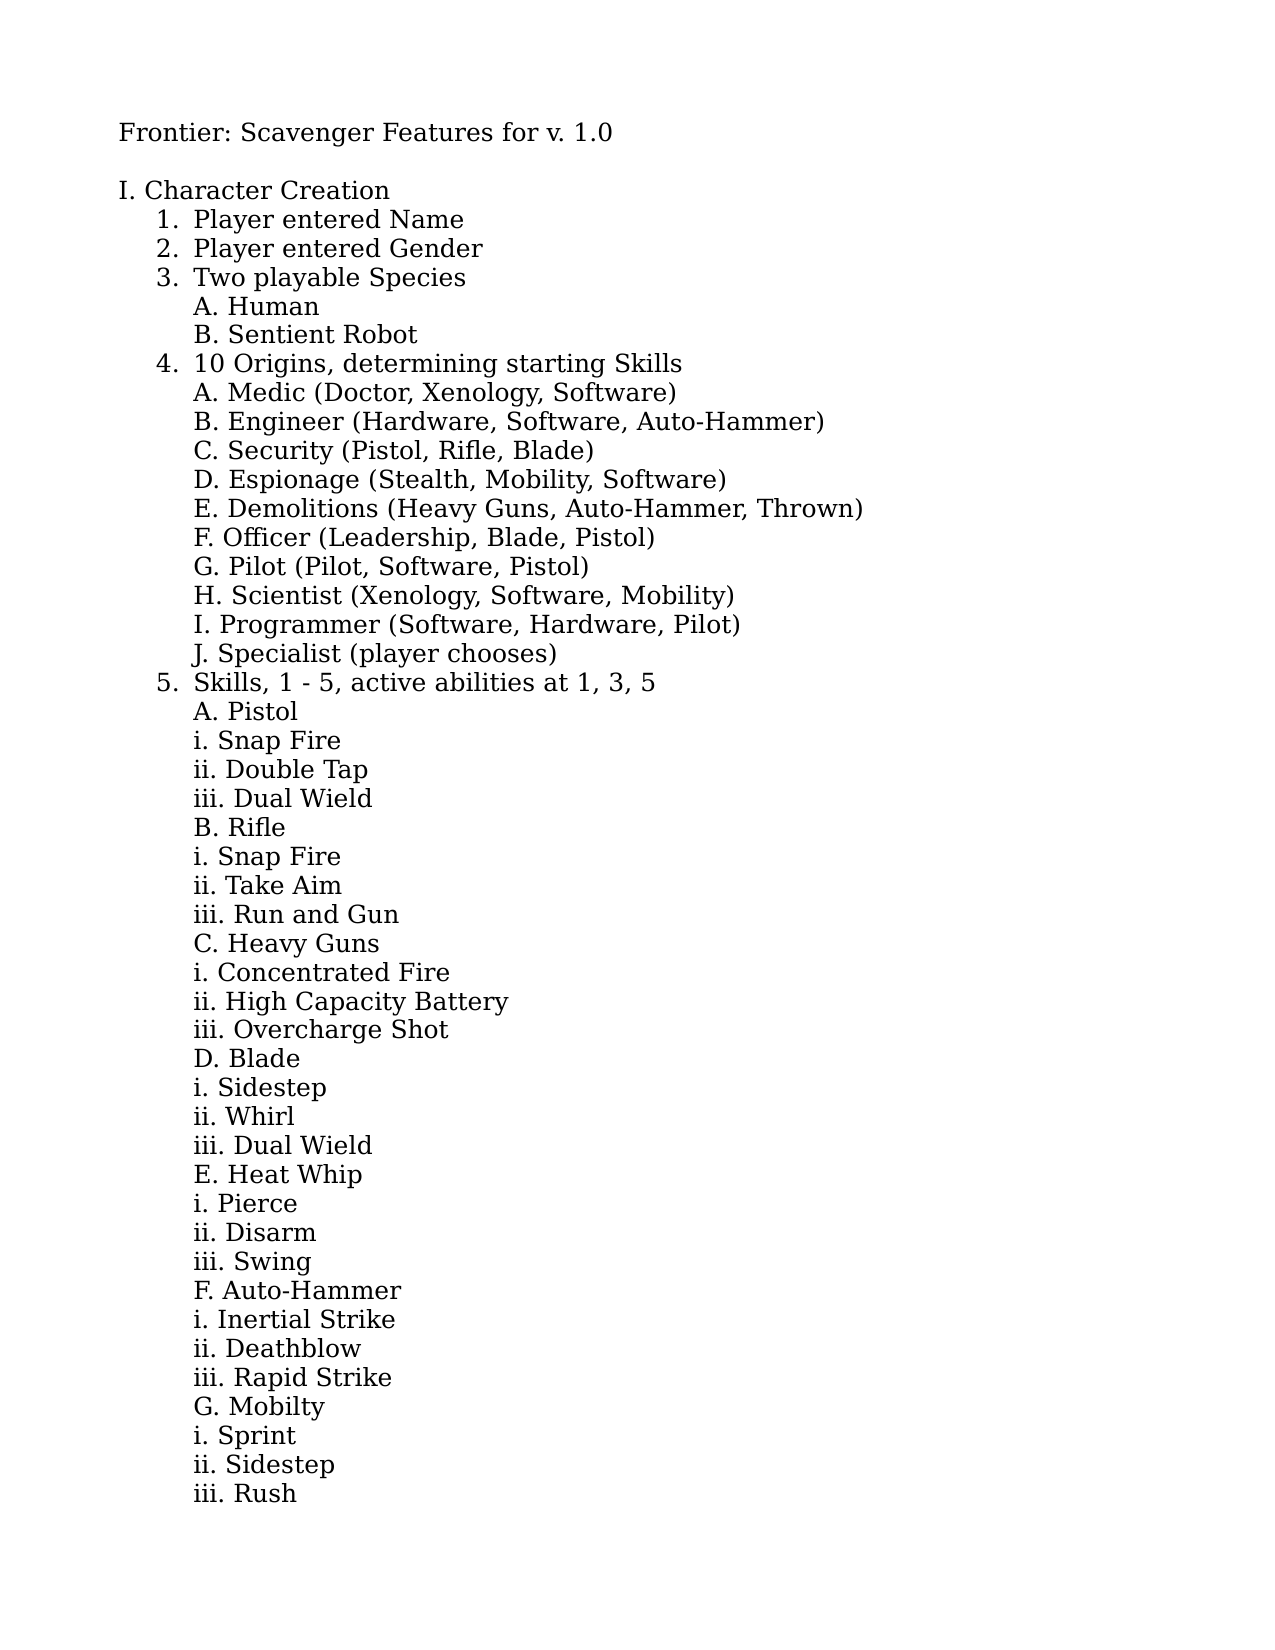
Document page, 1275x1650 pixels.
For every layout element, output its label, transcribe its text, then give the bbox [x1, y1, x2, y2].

text I. Character Creation [118, 176, 1157, 205]
list Player entered Gender [156, 234, 1157, 263]
list iii. Run and Gun [156, 900, 1157, 929]
list iii. Overcharge Shot [156, 1016, 1157, 1045]
list A. Human [156, 292, 1157, 321]
list i. Sprint [156, 1421, 1157, 1450]
list ii. Sidestep [156, 1450, 1157, 1479]
list C. Heavy Guns [156, 929, 1157, 958]
list iii. Swing [156, 1247, 1157, 1276]
list ii. High Capacity Battery [156, 987, 1157, 1016]
list A. Pistol [156, 697, 1157, 726]
list E. Heat Whip [156, 1161, 1157, 1189]
list H. Scientist (Xenology, Software, Mobility) [156, 581, 1157, 610]
list Two playable Species [156, 263, 1157, 292]
list i. Snap Fire [156, 842, 1157, 871]
list C. Security (Pistol, Rifle, Blade) [156, 437, 1157, 466]
list iii. Dual Wield [156, 784, 1157, 813]
list ii. Whirl [156, 1103, 1157, 1132]
list I. Programmer (Software, Hardware, Pilot) [156, 610, 1157, 639]
list i. Pierce [156, 1189, 1157, 1218]
list 10 Origins, determining starting Skills [156, 350, 1157, 379]
list iii. Rush [156, 1479, 1157, 1508]
list E. Demolitions (Heavy Guns, Auto-Hammer, Thrown) [156, 494, 1157, 523]
list ii. Deathblow [156, 1334, 1157, 1363]
list G. Pilot (Pilot, Software, Pistol) [156, 552, 1157, 581]
list ii. Double Tap [156, 755, 1157, 784]
list ii. Disarm [156, 1218, 1157, 1247]
list Player entered Name [156, 205, 1157, 234]
list i. Inertial Strike [156, 1305, 1157, 1334]
list G. Mobilty [156, 1392, 1157, 1421]
list iii. Rapid Strike [156, 1363, 1157, 1392]
list D. Blade [156, 1045, 1157, 1074]
list i. Sidestep [156, 1074, 1157, 1103]
list F. Officer (Leadership, Blade, Pistol) [156, 523, 1157, 552]
list A. Medic (Doctor, Xenology, Software) [156, 379, 1157, 408]
list B. Rifle [156, 813, 1157, 842]
list ii. Take Aim [156, 871, 1157, 900]
list i. Snap Fire [156, 726, 1157, 755]
list i. Concentrated Fire [156, 958, 1157, 987]
list iii. Dual Wield [156, 1132, 1157, 1161]
list Skills, 1 - 5, active abilities at 1, 3, 5 [156, 668, 1157, 697]
list D. Espionage (Stealth, Mobility, Software) [156, 466, 1157, 494]
list B. Engineer (Hardware, Software, Auto-Hammer) [156, 408, 1157, 437]
text Frontier: Scavenger Features for v. 1.0 [118, 118, 1157, 147]
list F. Auto-Hammer [156, 1276, 1157, 1305]
list J. Specialist (player chooses) [156, 639, 1157, 668]
list B. Sentient Robot [156, 321, 1157, 350]
